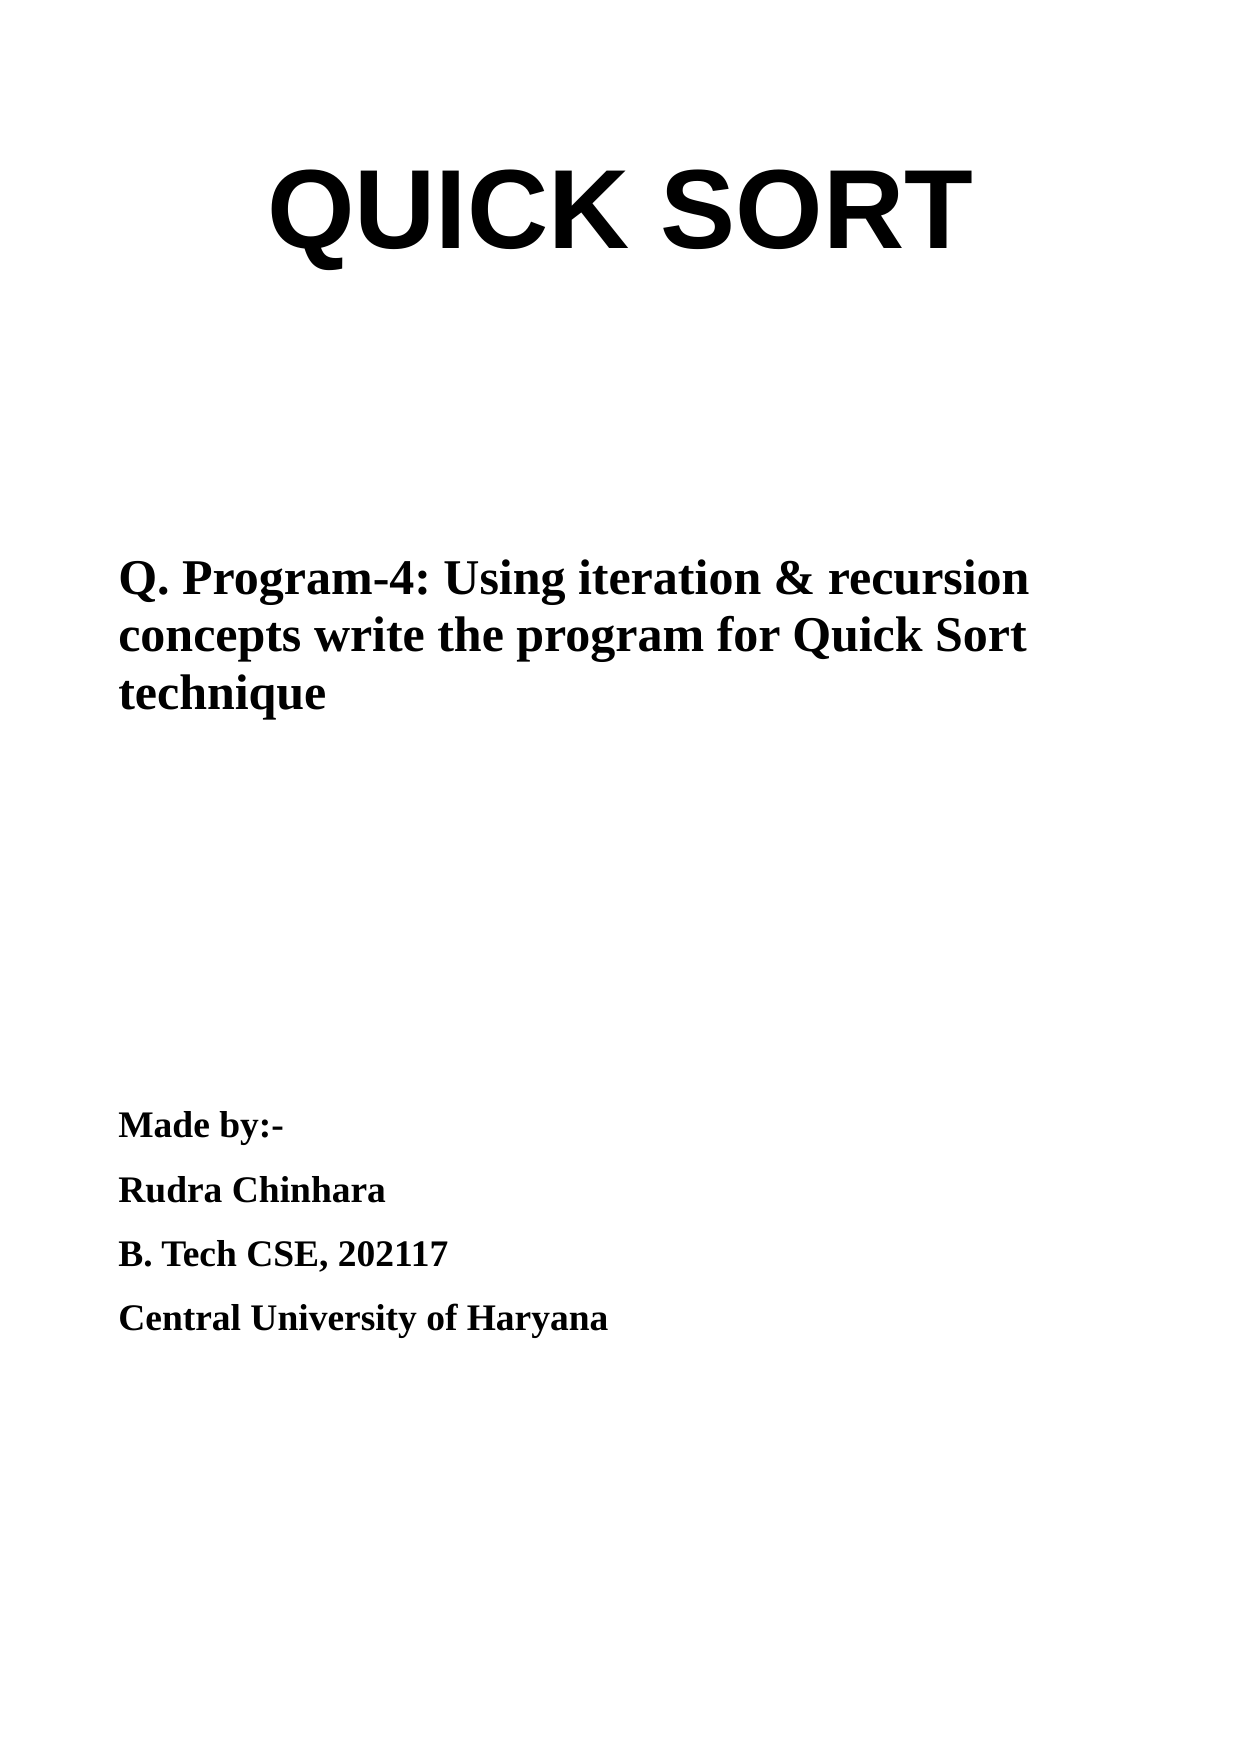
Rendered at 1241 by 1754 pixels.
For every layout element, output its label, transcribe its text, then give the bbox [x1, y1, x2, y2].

text Made by:- [118, 1103, 1122, 1146]
subtitle Q. Program-4: Using iteration & recursion concepts write the program for Quick Sort technique [118, 548, 1122, 720]
text Central University of Haryana [118, 1295, 1122, 1338]
title QUICK SORT [118, 143, 1122, 272]
text B. Tech CSE, 202117 [118, 1231, 1122, 1274]
text Rudra Chinhara [118, 1167, 1122, 1210]
